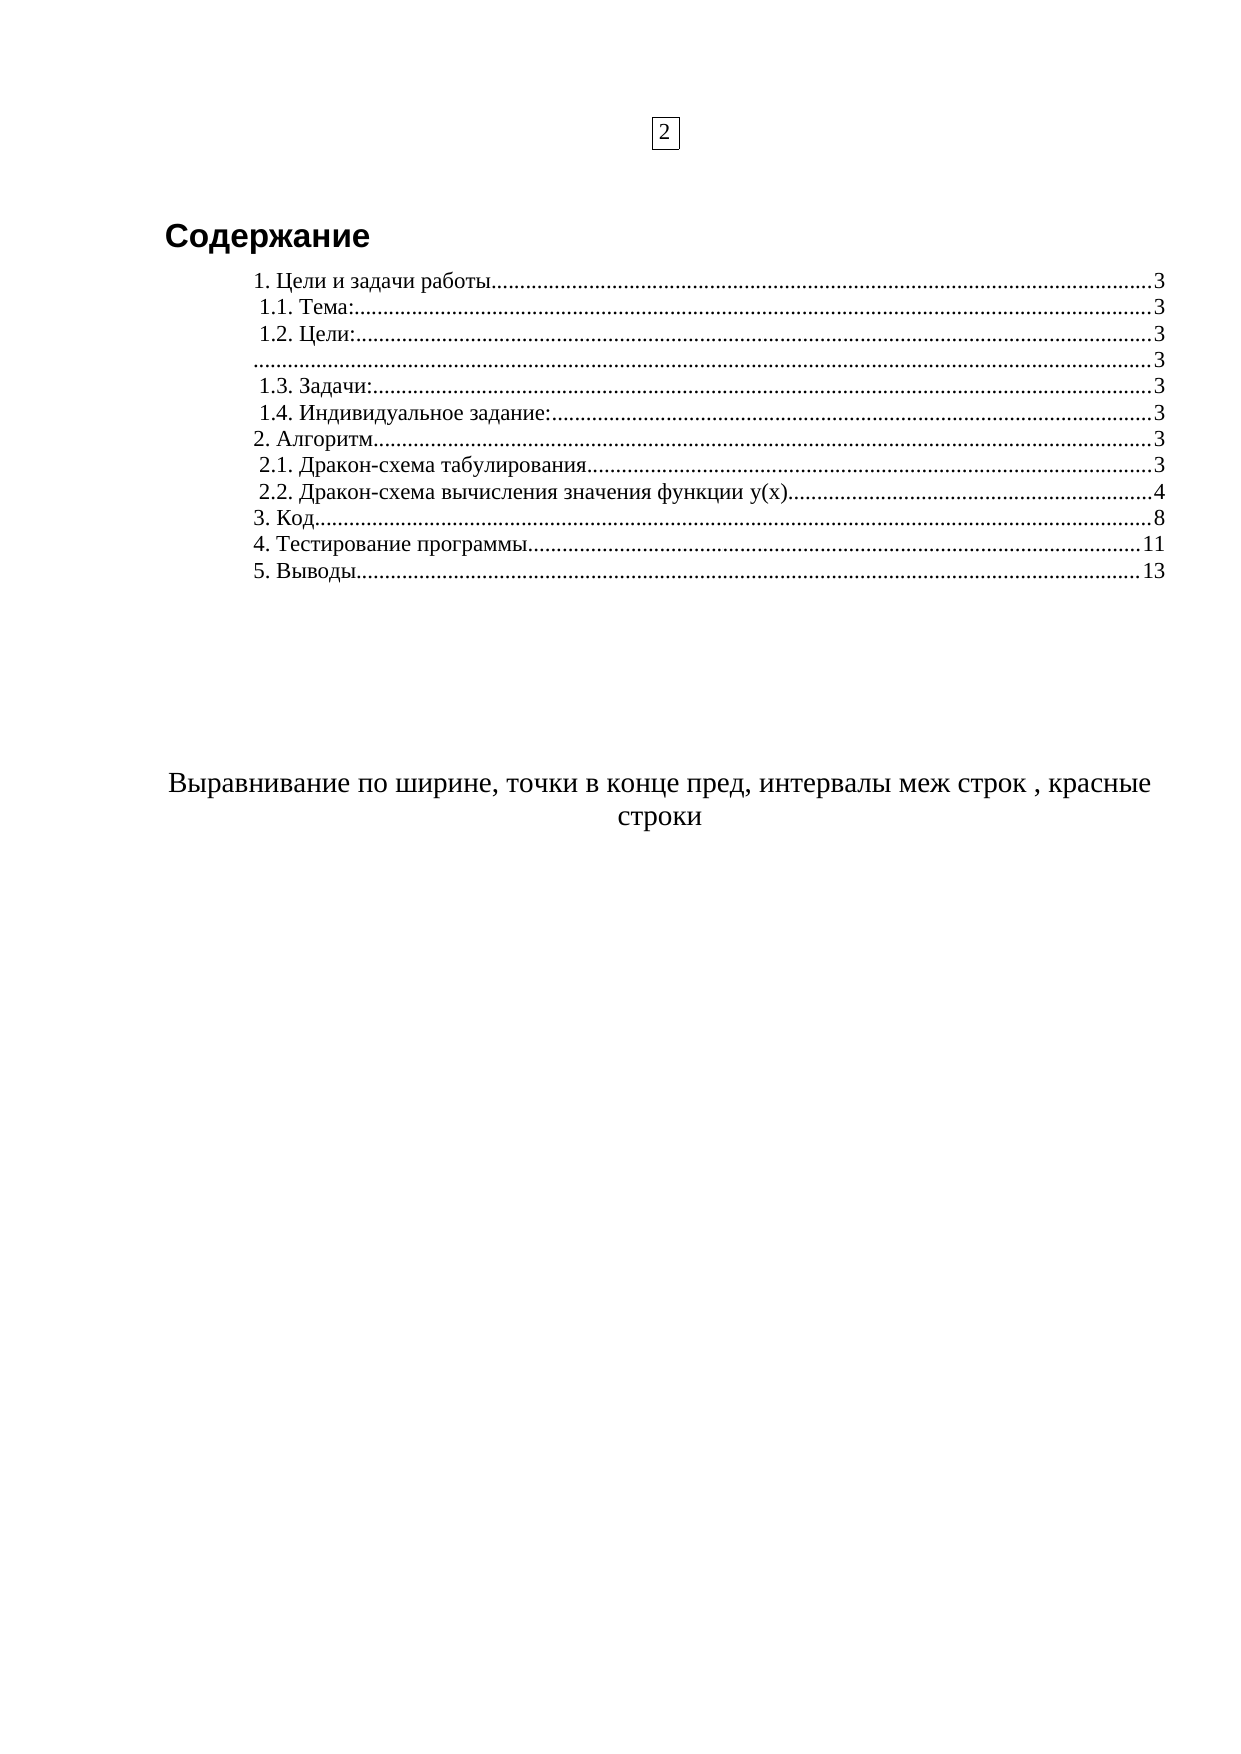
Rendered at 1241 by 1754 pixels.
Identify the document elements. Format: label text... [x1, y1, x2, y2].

text 5. Выводы 13 [253, 557, 1165, 583]
text 3. Код 8 [253, 504, 1165, 530]
text 1.1. Тема: 3 [253, 293, 1165, 319]
text 2. Алгоритм 3 [253, 425, 1165, 451]
text Выравнивание по ширине, точки в конце пред, интервалы меж строк , красные строки [164, 765, 1155, 832]
text 4. Тестирование программы 11 [253, 530, 1165, 557]
text 1.2. Цели: 3 [253, 319, 1165, 346]
text 1.4. Индивидуальное задание: 3 [253, 399, 1165, 425]
text 1.3. Задачи: 3 [253, 372, 1165, 399]
text 2.1. Дракон-схема табулирования 3 [253, 451, 1165, 478]
subtitle Содержание [164, 216, 1165, 254]
text 1. Цели и задачи работы 3 [253, 267, 1165, 293]
text 2.2. Дракон-схема вычисления значения функции y(x) 4 [253, 478, 1165, 504]
text 3 [253, 346, 1165, 372]
